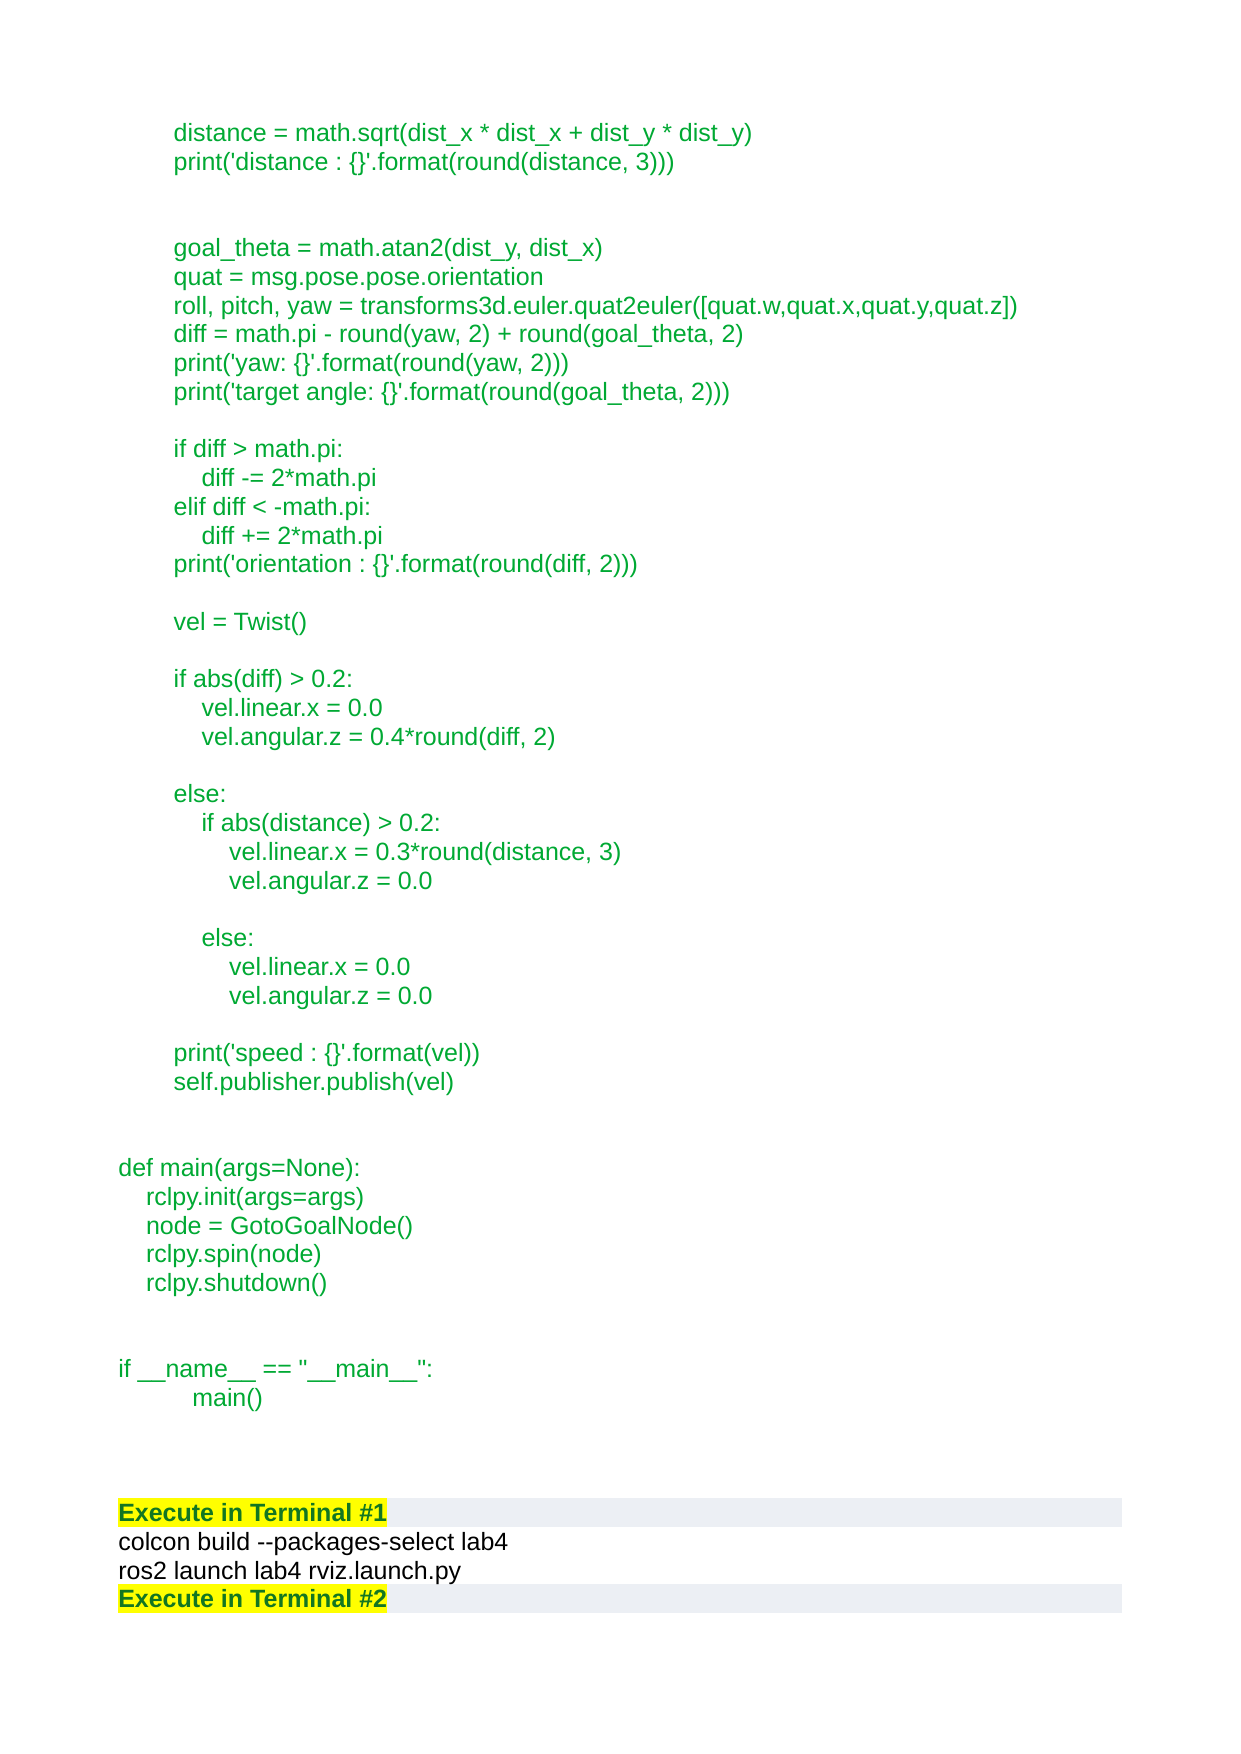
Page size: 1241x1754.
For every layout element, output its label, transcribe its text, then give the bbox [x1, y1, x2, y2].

text vel.angular.z = 0.0 [118, 981, 1122, 1009]
text Execute in Terminal #2 [118, 1584, 1122, 1613]
text if abs(diff) > 0.2: [118, 664, 1122, 693]
text quat = msg.pose.pose.orientation [118, 262, 1122, 291]
text if abs(distance) > 0.2: [118, 808, 1122, 837]
text Execute in Terminal #1 [118, 1498, 1122, 1527]
text print('speed : {}'.format(vel)) [118, 1038, 1122, 1067]
text else: [118, 923, 1122, 952]
text print('orientation : {}'.format(round(diff, 2))) [118, 549, 1122, 578]
text def main(args=None): [118, 1153, 1122, 1182]
text main() [118, 1383, 1122, 1412]
text vel.linear.x = 0.3*round(distance, 3) [118, 837, 1122, 866]
text diff += 2*math.pi [118, 521, 1122, 549]
text print('target angle: {}'.format(round(goal_theta, 2))) [118, 377, 1122, 406]
text vel.linear.x = 0.0 [118, 693, 1122, 722]
text vel.angular.z = 0.0 [118, 866, 1122, 894]
text diff = math.pi - round(yaw, 2) + round(goal_theta, 2) [118, 319, 1122, 348]
text else: [118, 779, 1122, 808]
text ros2 launch lab4 rviz.launch.py [118, 1556, 1122, 1584]
text if diff > math.pi: [118, 434, 1122, 463]
text print('yaw: {}'.format(round(yaw, 2))) [118, 348, 1122, 377]
text roll, pitch, yaw = transforms3d.euler.quat2euler([quat.w,quat.x,quat.y,quat.z]) [118, 291, 1122, 319]
text vel.angular.z = 0.4*round(diff, 2) [118, 722, 1122, 751]
text self.publisher.publish(vel) [118, 1067, 1122, 1096]
text colcon build --packages-select lab4 [118, 1527, 1122, 1556]
text vel.linear.x = 0.0 [118, 952, 1122, 981]
text rclpy.init(args=args) [118, 1182, 1122, 1211]
text if __name__ == "__main__": [118, 1354, 1122, 1383]
text diff -= 2*math.pi [118, 463, 1122, 492]
text print('distance : {}'.format(round(distance, 3))) [118, 147, 1122, 176]
text goal_theta = math.atan2(dist_y, dist_x) [118, 233, 1122, 262]
text node = GotoGoalNode() [118, 1211, 1122, 1239]
text vel = Twist() [118, 607, 1122, 636]
text elif diff < -math.pi: [118, 492, 1122, 521]
text rclpy.shutdown() [118, 1268, 1122, 1297]
text distance = math.sqrt(dist_x * dist_x + dist_y * dist_y) [118, 118, 1122, 147]
text rclpy.spin(node) [118, 1239, 1122, 1268]
